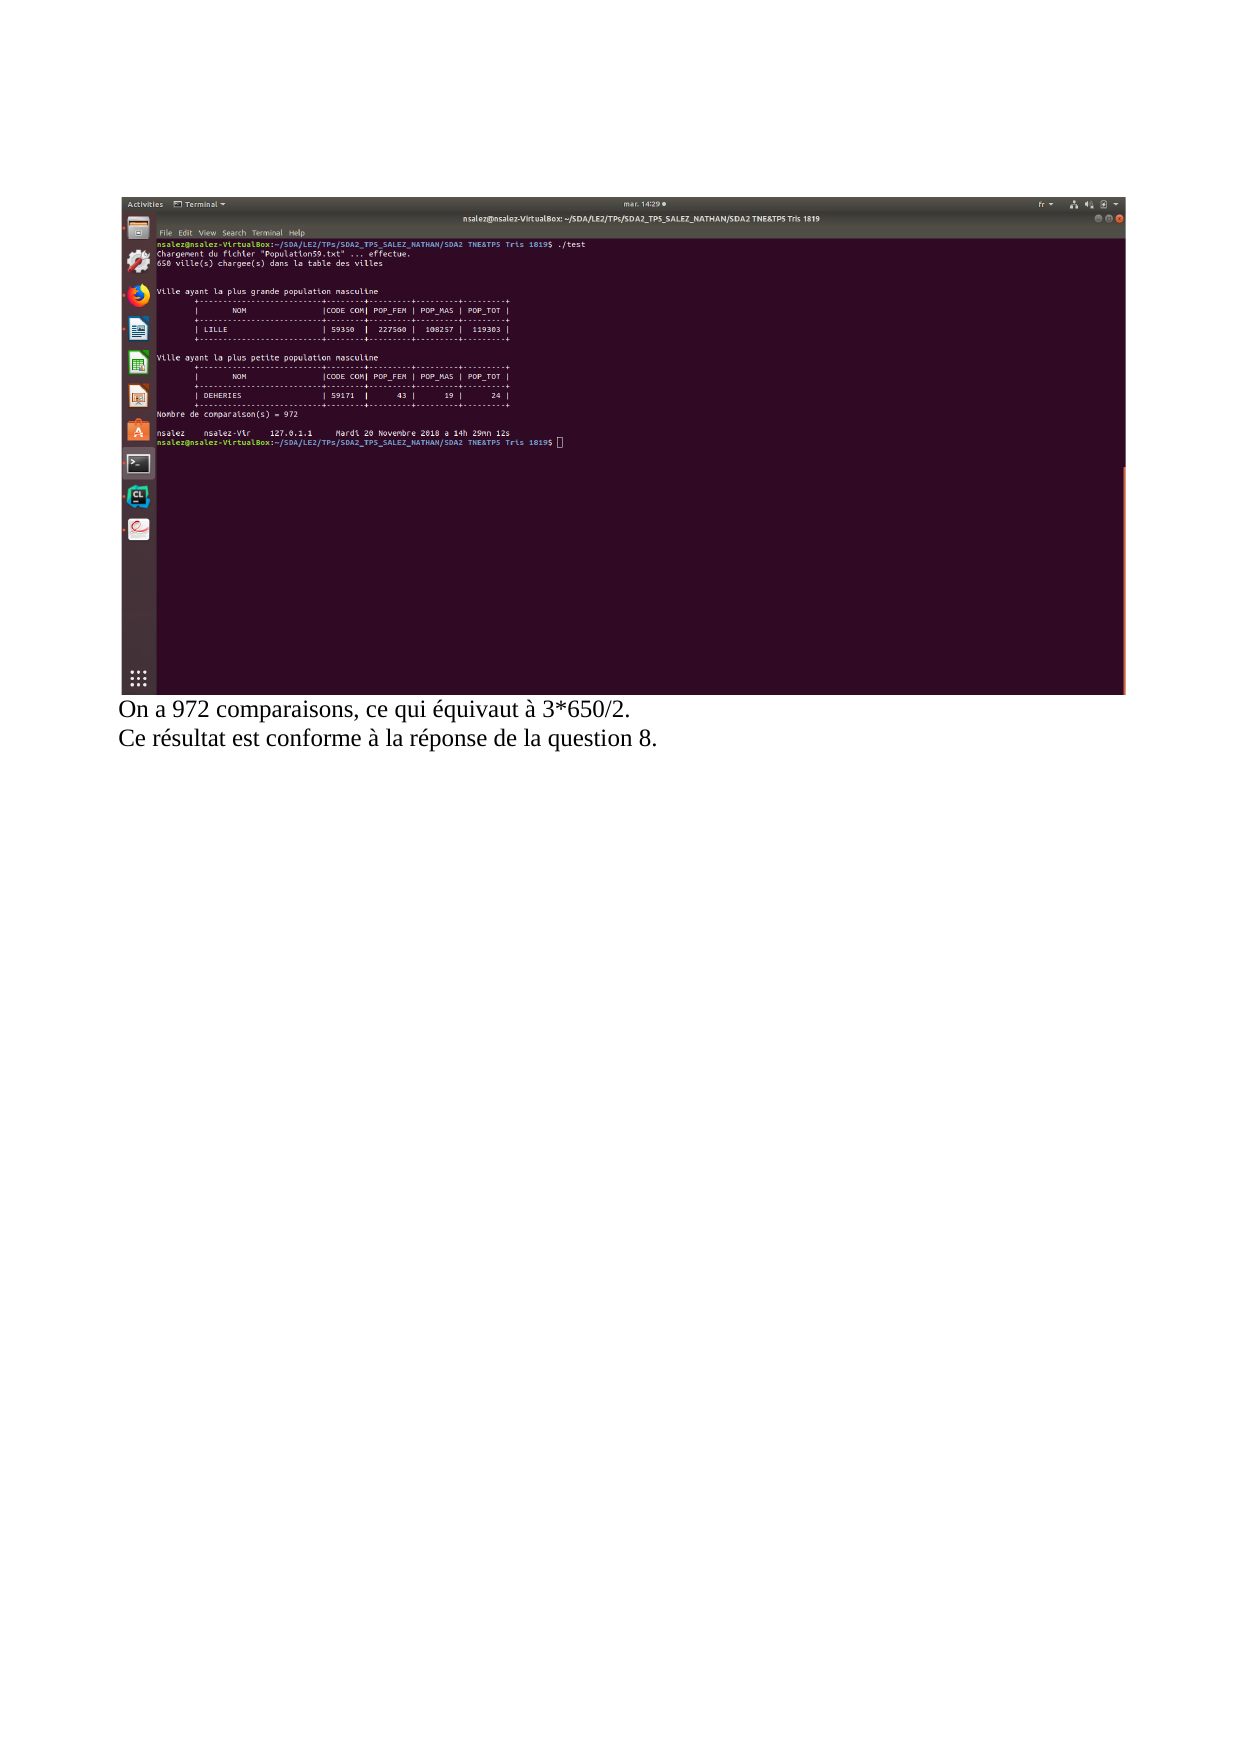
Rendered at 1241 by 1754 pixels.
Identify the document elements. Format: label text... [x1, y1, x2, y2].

picture [121, 197, 1126, 695]
text On a 972 comparaisons, ce qui équivaut à 3*650/2. [118, 176, 1122, 723]
text Ce résultat est conforme à la réponse de la question 8. [118, 723, 1122, 752]
